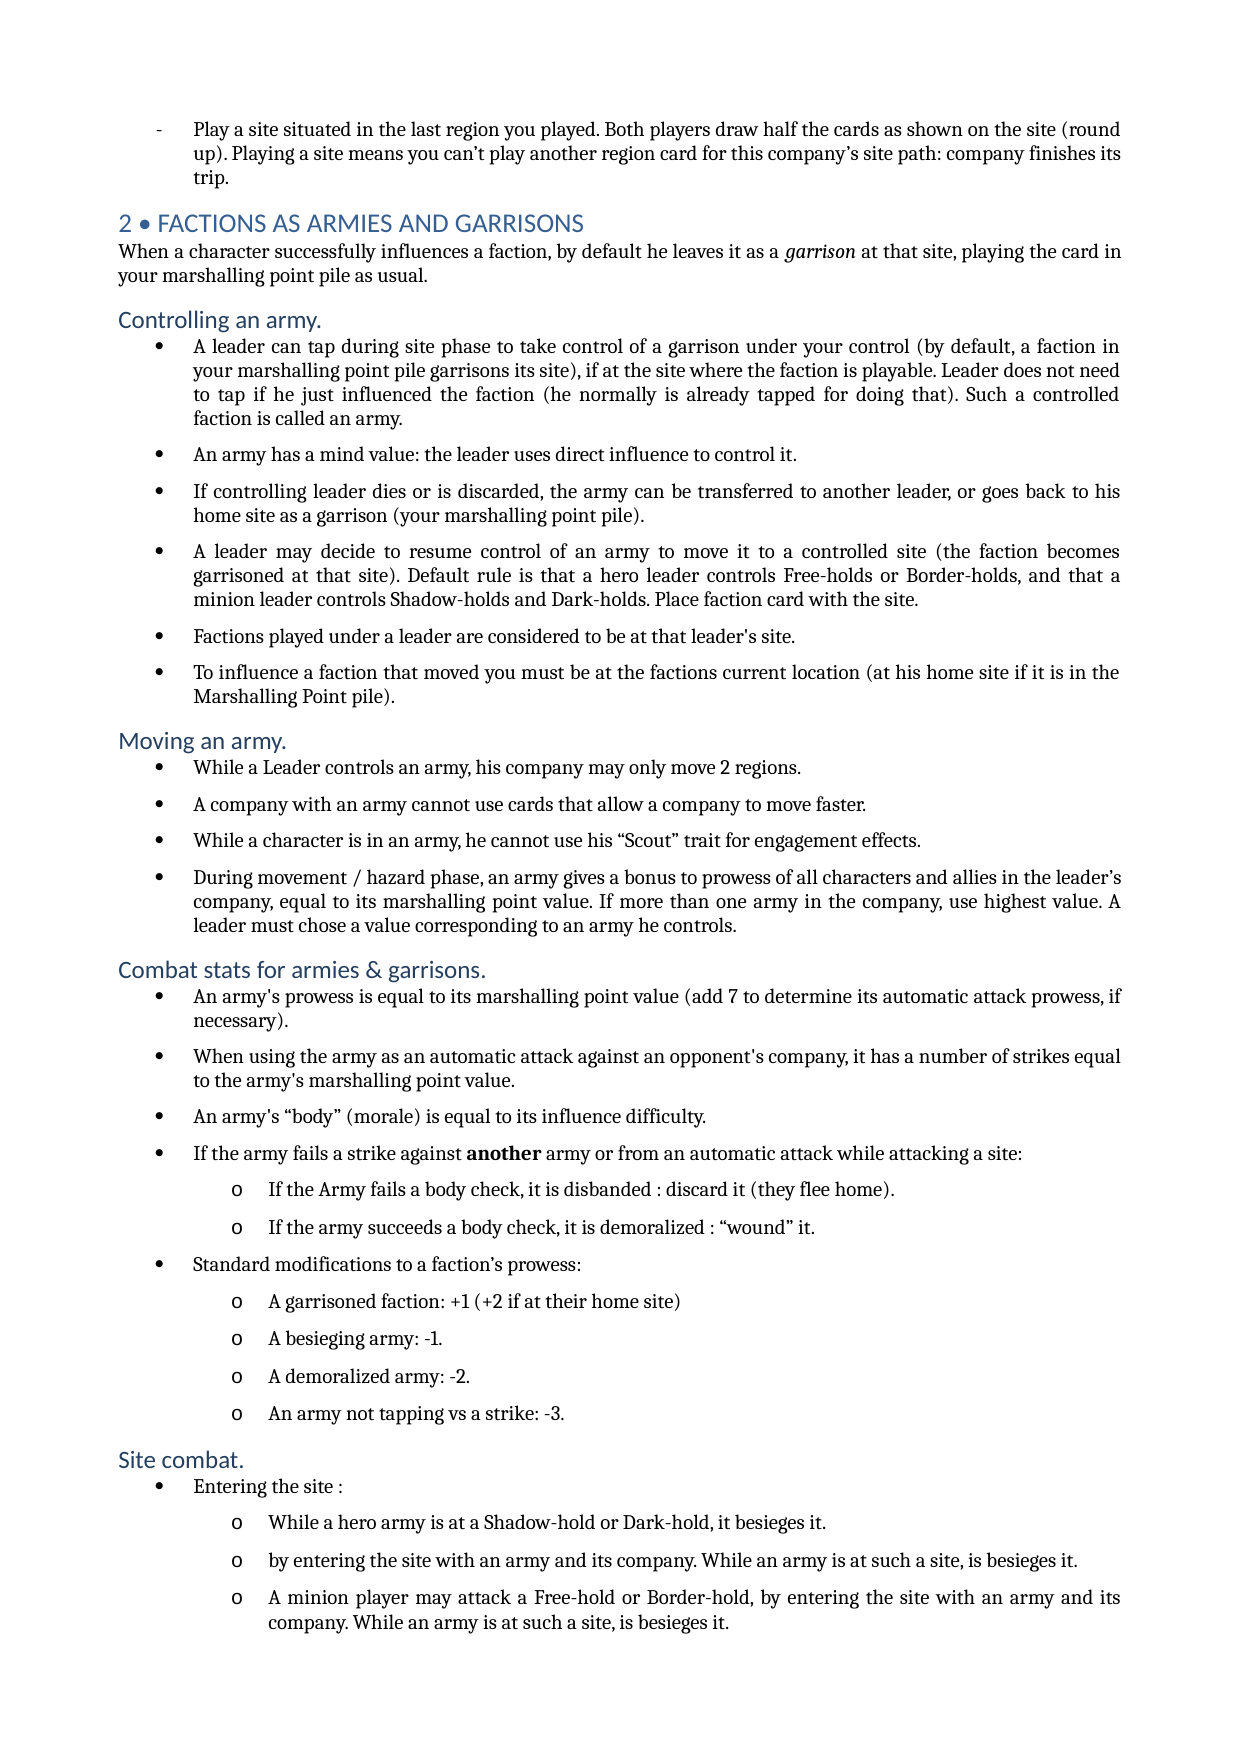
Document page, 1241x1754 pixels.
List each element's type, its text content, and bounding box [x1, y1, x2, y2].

list An army not tapping vs a strike: -3. [231, 1402, 1122, 1427]
list If the Army fails a body check, it is disbanded : discard it (they flee home). [231, 1178, 1122, 1203]
list A leader may decide to resume control of an army to move it to a controlled site (the faction becomes garrisoned at that site). Default rule is that a hero leader controls Free-holds or Border-holds, and that a minion leader controls Shadow-holds and Dark-holds. Place faction card with the site. [156, 540, 1122, 612]
list A besieging army: -1. [231, 1327, 1122, 1352]
subtitle Site combat. [118, 1444, 1122, 1474]
list When using the army as an automatic attack against an opponent's company, it has a number of strikes equal to the army's marshalling point value. [156, 1045, 1122, 1093]
list While a Leader controls an army, his company may only move 2 regions. [156, 756, 1122, 780]
subtitle Controlling an army. [118, 304, 1122, 335]
list Factions played under a leader are considered to be at that leader's site. [156, 624, 1122, 648]
list During movement / hazard phase, an army gives a bonus to prowess of all characters and allies in the leader’s company, equal to its marshalling point value. If more than one army in the company, use highest value. A leader must chose a value corresponding to an army he controls. [156, 865, 1122, 937]
list Standard modifications to a faction’s prowess: [156, 1253, 1122, 1277]
list If controlling leader dies or is discarded, the army can be transferred to another leader, or goes back to his home site as a garrison (your marshalling point pile). [156, 479, 1122, 527]
list If the army fails a strike against another army or from an automatic attack while attacking a site: [156, 1142, 1122, 1166]
list To influence a faction that moved you must be at the factions current location (at his home site if it is in the Marshalling Point pile). [156, 661, 1122, 709]
list Play a site situated in the last region you played. Both players draw half the cards as shown on the site (round up). Playing a site means you can’t play another region card for this company’s site path: company finishes its trip. [156, 118, 1122, 190]
list If the army succeeds a body check, it is demoralized : “wound” it. [231, 1216, 1122, 1241]
list An army's “body” (morale) is equal to its influence difficulty. [156, 1105, 1122, 1129]
list Entering the site : [156, 1474, 1122, 1498]
subtitle Combat stats for armies & garrisons. [118, 954, 1122, 984]
list A leader can tap during site phase to take control of a garrison under your control (by default, a faction in your marshalling point pile garrisons its site), if at the site where the faction is playable. Leader does not need to tap if he just influenced the faction (he normally is already tapped for doing that). Such a controlled faction is called an army. [156, 335, 1122, 431]
list A demoralized army: -2. [231, 1364, 1122, 1389]
list An army has a mind value: the leader uses direct influence to control it. [156, 443, 1122, 467]
list While a character is in an army, he cannot use his “Scout” trait for engagement effects. [156, 829, 1122, 853]
text When a character successfully influences a faction, by default he leaves it as a garrison at that site, playing the card in your marshalling point pile as usual. [118, 240, 1122, 288]
list A minion player may attack a Free-hold or Border-hold, by entering the site with an army and its company. While an army is at such a site, is besieges it. [231, 1586, 1122, 1635]
subtitle Moving an army. [118, 725, 1122, 756]
subtitle 2 • FACTIONS AS ARMIES AND GARRISONS [118, 207, 1122, 240]
list An army's prowess is equal to its marshalling point value (add 7 to determine its automatic attack prowess, if necessary). [156, 984, 1122, 1032]
list A garrisoned faction: +1 (+2 if at their home site) [231, 1289, 1122, 1314]
list by entering the site with an army and its company. While an army is at such a site, is besieges it. [231, 1548, 1122, 1573]
list While a hero army is at a Shadow-hold or Dark-hold, it besieges it. [231, 1511, 1122, 1536]
list A company with an army cannot use cards that allow a company to move faster. [156, 792, 1122, 816]
